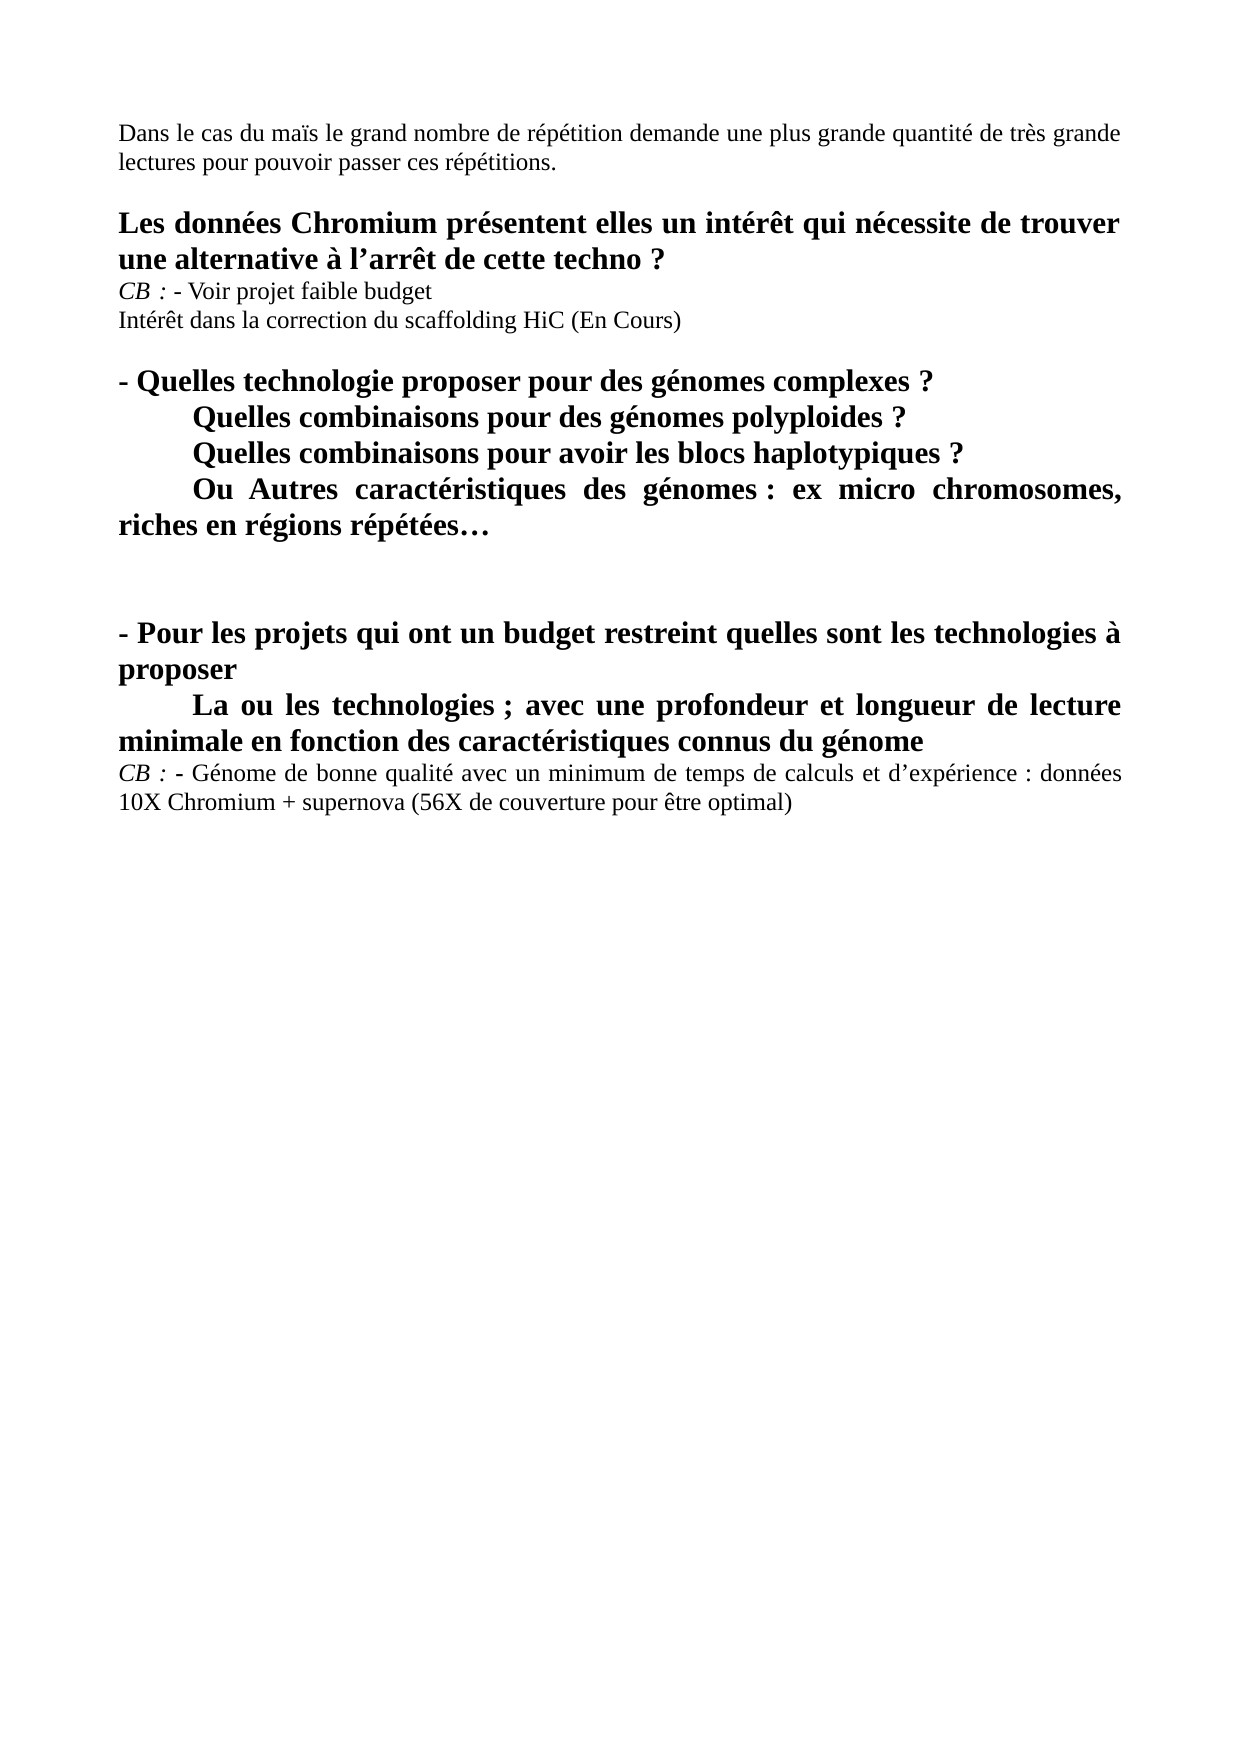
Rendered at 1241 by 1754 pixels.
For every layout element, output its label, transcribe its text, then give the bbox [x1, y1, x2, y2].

text Dans le cas du maïs le grand nombre de répétition demande une plus grande quantité de très grande lectures pour pouvoir passer ces répétitions. [118, 118, 1122, 176]
text Quelles combinaisons pour des génomes polyploides ? [118, 398, 1122, 434]
text La ou les technologies ; avec une profondeur et longueur de lecture minimale en fonction des caractéristiques connus du génome [118, 686, 1122, 758]
text - Pour les projets qui ont un budget restreint quelles sont les technologies à proposer [118, 614, 1122, 686]
text Les données Chromium présentent elles un intérêt qui nécessite de trouver une alternative à l’arrêt de cette techno ? [118, 204, 1122, 276]
text Quelles combinaisons pour avoir les blocs haplotypiques ? [118, 434, 1122, 470]
text - Quelles technologie proposer pour des génomes complexes ? [118, 362, 1122, 398]
text CB : - Génome de bonne qualité avec un minimum de temps de calculs et d’expérience : données 10X Chromium + supernova (56X de couverture pour être optimal) [118, 758, 1122, 815]
text CB : - Voir projet faible budget [118, 276, 1122, 305]
text Ou Autres caractéristiques des génomes : ex micro chromosomes, riches en régions répétées… [118, 470, 1122, 542]
text Intérêt dans la correction du scaffolding HiC (En Cours) [118, 305, 1122, 334]
